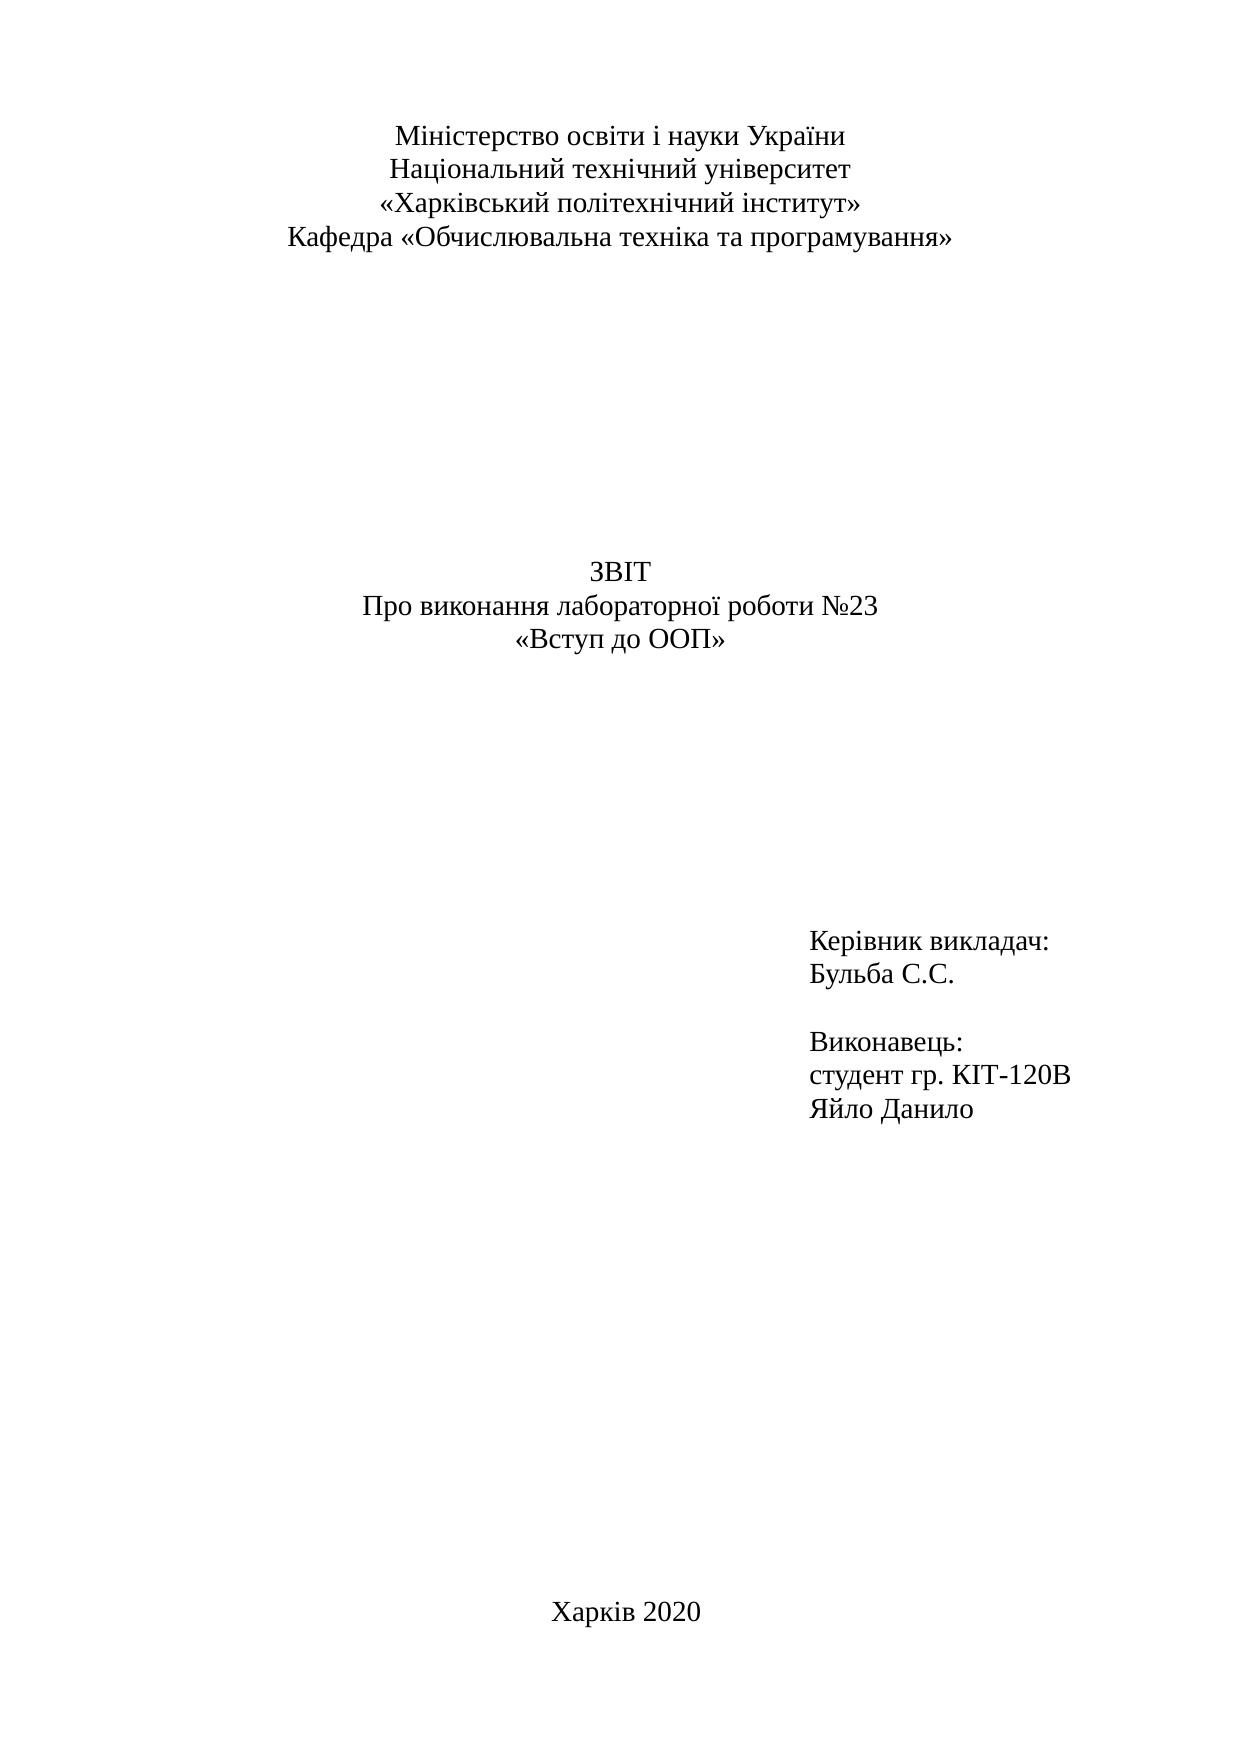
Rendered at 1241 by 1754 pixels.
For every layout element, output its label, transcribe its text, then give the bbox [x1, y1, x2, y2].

text студент гр. КІТ-120В [809, 1057, 1122, 1091]
text Яйло Данило [809, 1091, 1122, 1124]
text Кафедра «Обчислювальна техніка та програмування» [118, 219, 1122, 252]
text Керівник викладач: [809, 923, 1122, 957]
text Харків 2020 [130, 1594, 1122, 1627]
text ЗВІТ [118, 554, 1122, 588]
text Виконавець: [809, 1024, 1122, 1057]
text Національний технічний університет [118, 152, 1122, 185]
text Про виконання лабораторної роботи №23 [118, 588, 1122, 621]
text «Харківський політехнічний інститут» [118, 185, 1122, 219]
text Міністерство освіти і науки України [118, 118, 1122, 152]
text Бульба С.С. [809, 957, 1122, 990]
text «Вступ до ООП» [118, 621, 1122, 655]
